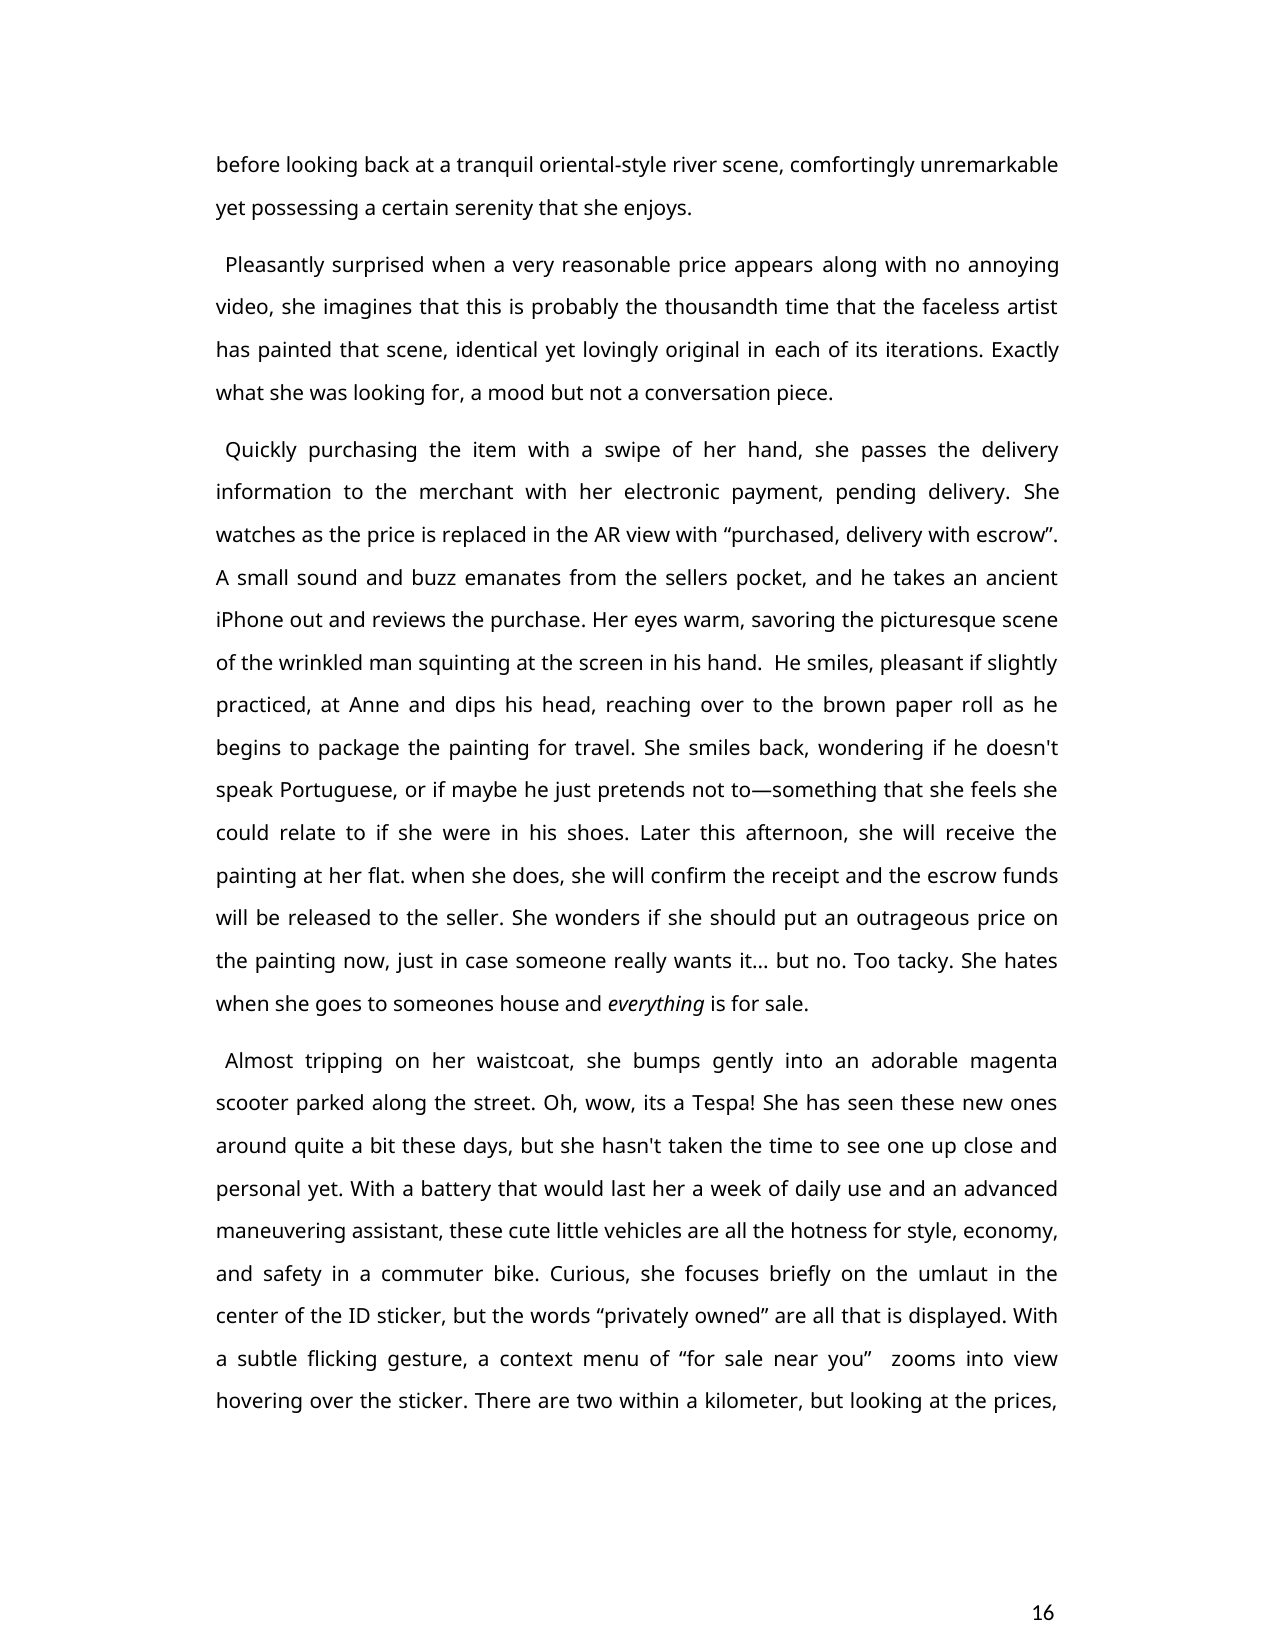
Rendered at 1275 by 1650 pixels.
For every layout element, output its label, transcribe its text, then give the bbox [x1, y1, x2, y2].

text before looking back at a tranquil oriental-style river scene, comfortingly unremarkable yet possessing a certain serenity that she enjoys. [216, 150, 1059, 221]
text Almost tripping on her waistcoat, she bumps gently into an adorable magenta scooter parked along the street. Oh, wow, its a Tespa! She has seen these new ones around quite a bit these days, but she hasn't taken the time to see one up close and personal yet. With a battery that would last her a week of daily use and an advanced maneuvering assistant, these cute little vehicles are all the hotness for style, economy, and safety in a commuter bike. Curious, she focuses briefly on the umlaut in the center of the ID sticker, but the words “privately owned” are all that is displayed. With a subtle flicking gesture, a context menu of “for sale near you” zooms into view hovering over the sticker. There are two within a kilometer, but looking at the prices, [216, 1046, 1059, 1415]
text Quickly purchasing the item with a swipe of her hand, she passes the delivery information to the merchant with her electronic payment, pending delivery. She watches as the price is replaced in the AR view with “purchased, delivery with escrow”. A small sound and buzz emanates from the sellers pocket, and he takes an ancient iPhone out and reviews the purchase. Her eyes warm, savoring the picturesque scene of the wrinkled man squinting at the screen in his hand. He smiles, pleasant if slightly practiced, at Anne and dips his head, reaching over to the brown paper roll as he begins to package the painting for travel. She smiles back, wondering if he doesn't speak Portuguese, or if maybe he just pretends not to—something that she feels she could relate to if she were in his shoes. Later this afternoon, she will receive the painting at her flat. when she does, she will confirm the receipt and the escrow funds will be released to the seller. She wonders if she should put an outrageous price on the painting now, just in case someone really wants it... but no. Too tacky. She hates when she goes to someones house and everything is for sale. [216, 435, 1059, 1017]
text Pleasantly surprised when a very reasonable price appears along with no annoying video, she imagines that this is probably the thousandth time that the faceless artist has painted that scene, identical yet lovingly original in each of its iterations. Exactly what she was looking for, a mood but not a conversation piece. [216, 250, 1059, 406]
